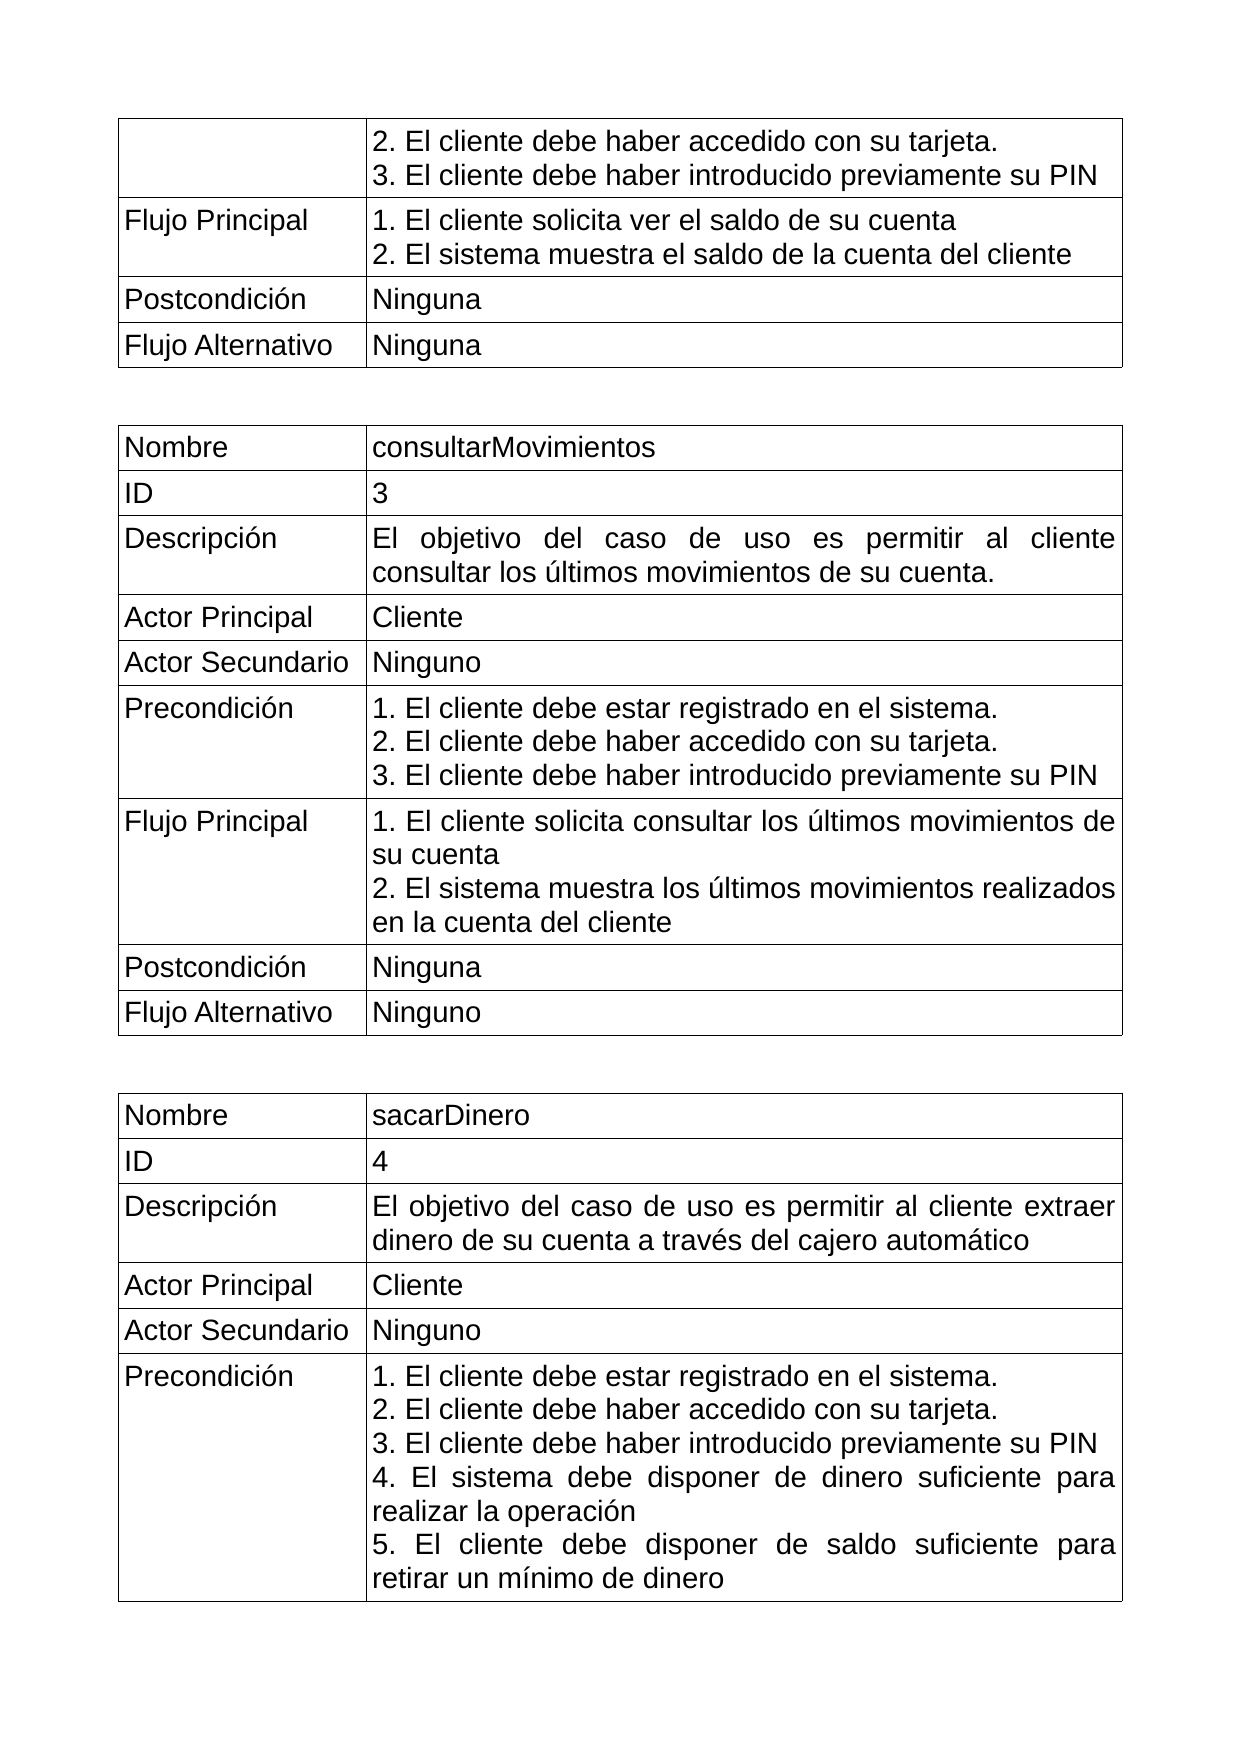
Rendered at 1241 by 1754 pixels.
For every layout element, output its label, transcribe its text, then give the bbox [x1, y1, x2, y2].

table_cell Ninguna [367, 323, 1122, 367]
table_header sacarDinero [367, 1094, 1122, 1138]
table_cell El objetivo del caso de uso es permitir al cliente extraer dinero de su cuenta a través del cajero automático [367, 1184, 1122, 1262]
table_cell Postcondición [119, 945, 366, 989]
table_cell ID [119, 471, 366, 515]
table_cell Ninguna [367, 277, 1122, 322]
table_cell Actor Secundario [119, 641, 366, 685]
table_cell 4 [367, 1139, 1122, 1183]
table_cell Actor Secundario [119, 1309, 366, 1353]
table_header Nombre [119, 426, 366, 470]
table_cell Ninguno [367, 641, 1122, 685]
table_cell Precondición [119, 686, 366, 798]
table_cell Flujo Principal [119, 799, 366, 944]
table_cell [119, 119, 366, 197]
table_cell El objetivo del caso de uso es permitir al cliente consultar los últimos movimientos de su cuenta. [367, 516, 1122, 594]
table_cell Cliente [367, 595, 1122, 639]
table_header consultarMovimientos [367, 426, 1122, 470]
table_cell Ninguno [367, 991, 1122, 1035]
table_cell Actor Principal [119, 595, 366, 639]
table_cell 1. El cliente debe estar registrado en el sistema. 2. El cliente debe haber accedido con su tarjeta. 3. El cliente debe haber introducido previamente su PIN 4. El sistema debe disponer de dinero suficiente para realizar la operación 5. El cliente debe disponer de saldo suficiente para retirar un mínimo de dinero [367, 1354, 1122, 1601]
table_cell Flujo Principal [119, 198, 366, 276]
table_cell Descripción [119, 1184, 366, 1262]
table_cell Ninguno [367, 1309, 1122, 1353]
table_cell 3 [367, 471, 1122, 515]
table_header Nombre [119, 1094, 366, 1138]
table_cell 1. El cliente debe estar registrado en el sistema. 2. El cliente debe haber accedido con su tarjeta. 3. El cliente debe haber introducido previamente su PIN [367, 686, 1122, 798]
table_cell 1. El cliente solicita consultar los últimos movimientos de su cuenta 2. El sistema muestra los últimos movimientos realizados en la cuenta del cliente [367, 799, 1122, 944]
table_cell Postcondición [119, 277, 366, 322]
table_cell 1. El cliente solicita ver el saldo de su cuenta 2. El sistema muestra el saldo de la cuenta del cliente [367, 198, 1122, 276]
table_cell 2. El cliente debe haber accedido con su tarjeta. 3. El cliente debe haber introducido previamente su PIN [367, 119, 1122, 197]
table_cell Flujo Alternativo [119, 323, 366, 367]
table_cell Cliente [367, 1263, 1122, 1307]
table_cell Actor Principal [119, 1263, 366, 1307]
table_cell ID [119, 1139, 366, 1183]
table_cell Precondición [119, 1354, 366, 1601]
table_cell Flujo Alternativo [119, 991, 366, 1035]
table_cell Ninguna [367, 945, 1122, 989]
table_cell Descripción [119, 516, 366, 594]
